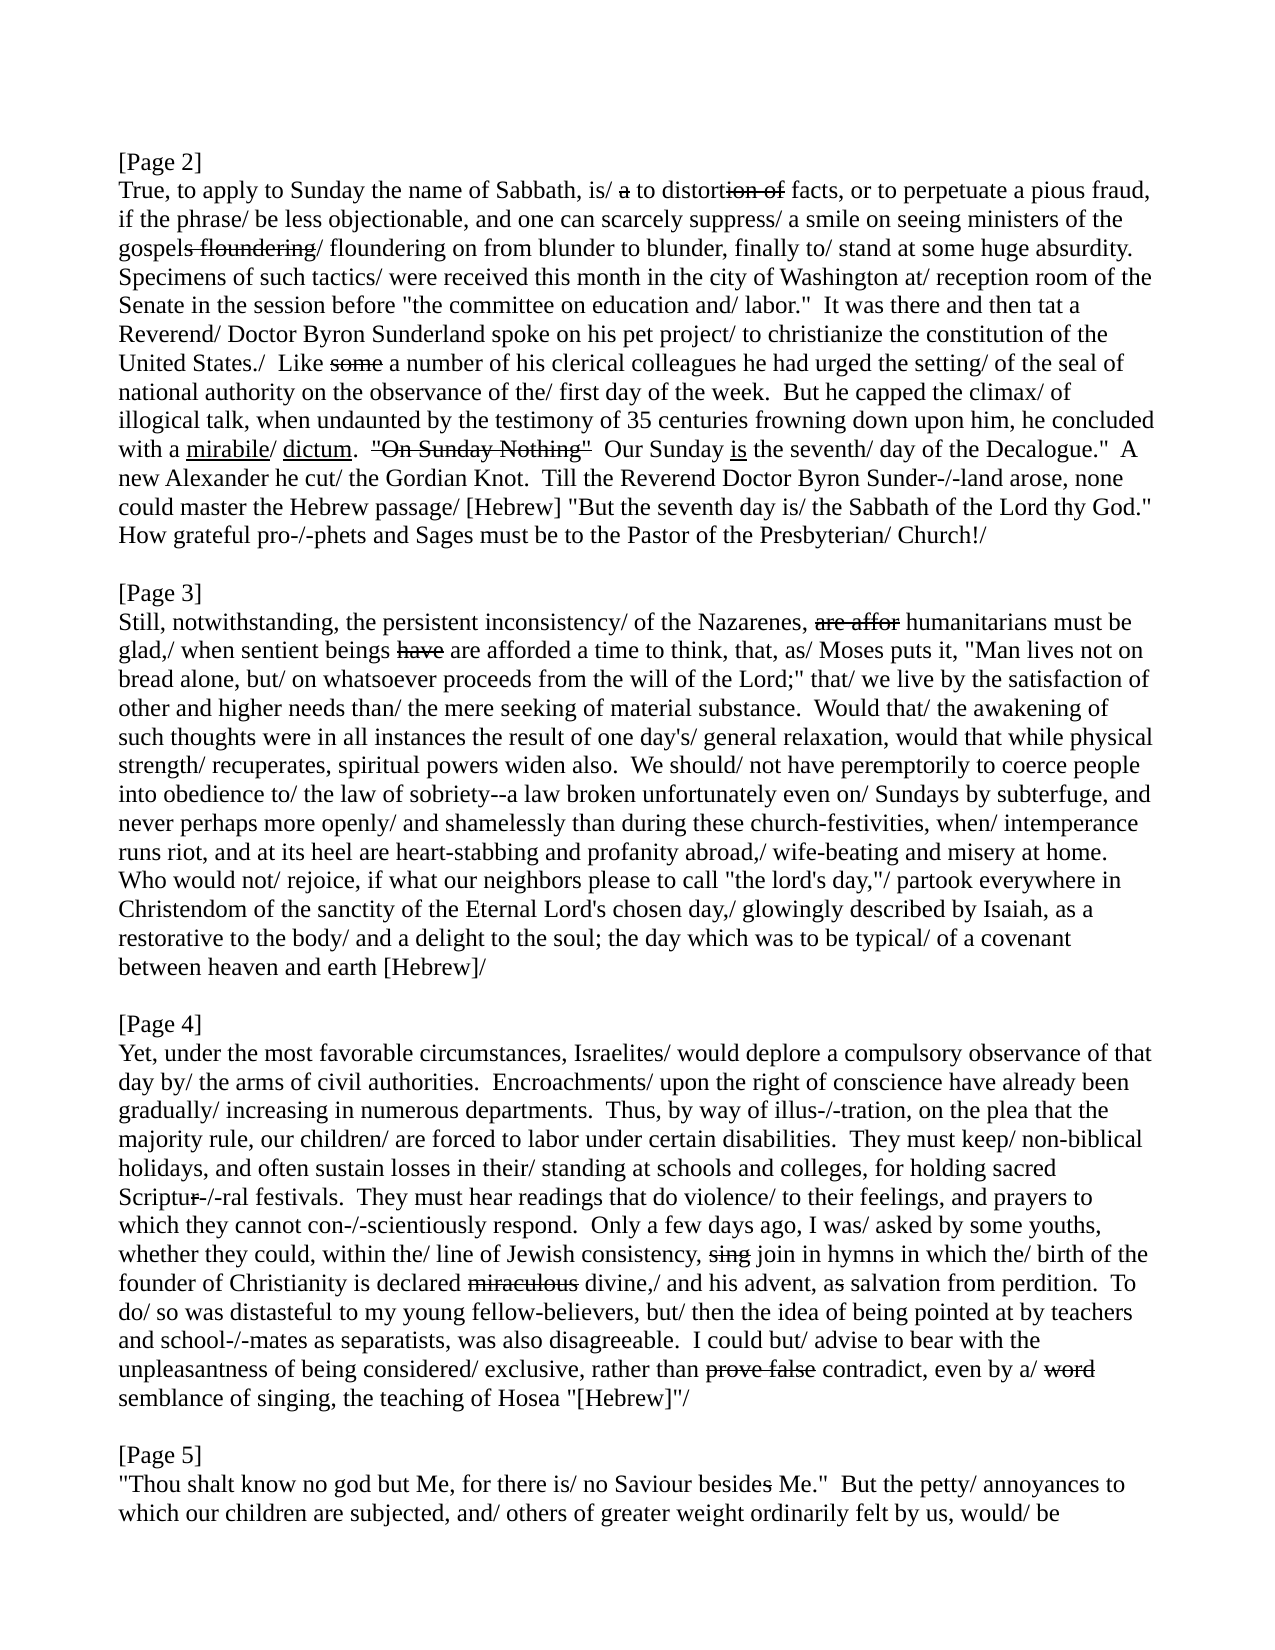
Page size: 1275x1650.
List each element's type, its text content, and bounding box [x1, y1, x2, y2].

text [Page 3] [118, 578, 1157, 607]
text True, to apply to Sunday the name of Sabbath, is/ a to distortion of facts, or to perpetuate a pious fraud, if the phrase/ be less objectionable, and one can scarcely suppress/ a smile on seeing ministers of the gospels floundering/ floundering on from blunder to blunder, finally to/ stand at some huge absurdity. Specimens of such tactics/ were received this month in the city of Washington at/ reception room of the Senate in the session before "the committee on education and/ labor." It was there and then tat a Reverend/ Doctor Byron Sunderland spoke on his pet project/ to christianize the constitution of the United States./ Like some a number of his clerical colleagues he had urged the setting/ of the seal of national authority on the observance of the/ first day of the week. But he capped the climax/ of illogical talk, when undaunted by the testimony of 35 centuries frowning down upon him, he concluded with a mirabile/ dictum. "On Sunday Nothing" Our Sunday is the seventh/ day of the Decalogue." A new Alexander he cut/ the Gordian Knot. Till the Reverend Doctor Byron Sunder-/-land arose, none could master the Hebrew passage/ [Hebrew] "But the seventh day is/ the Sabbath of the Lord thy God." How grateful pro-/-phets and Sages must be to the Pastor of the Presbyterian/ Church!/ [118, 176, 1157, 549]
text Still, notwithstanding, the persistent inconsistency/ of the Nazarenes, are affor humanitarians must be glad,/ when sentient beings have are afforded a time to think, that, as/ Moses puts it, "Man lives not on bread alone, but/ on whatsoever proceeds from the will of the Lord;" that/ we live by the satisfaction of other and higher needs than/ the mere seeking of material substance. Would that/ the awakening of such thoughts were in all instances the result of one day's/ general relaxation, would that while physical strength/ recuperates, spiritual powers widen also. We should/ not have peremptorily to coerce people into obedience to/ the law of sobriety--a law broken unfortunately even on/ Sundays by subterfuge, and never perhaps more openly/ and shamelessly than during these church-festivities, when/ intemperance runs riot, and at its heel are heart-stabbing and profanity abroad,/ wife-beating and misery at home. Who would not/ rejoice, if what our neighbors please to call "the lord's day,"/ partook everywhere in Christendom of the sanctity of the Eternal Lord's chosen day,/ glowingly described by Isaiah, as a restorative to the body/ and a delight to the soul; the day which was to be typical/ of a covenant between heaven and earth [Hebrew]/ [118, 607, 1157, 981]
text Yet, under the most favorable circumstances, Israelites/ would deplore a compulsory observance of that day by/ the arms of civil authorities. Encroachments/ upon the right of conscience have already been gradually/ increasing in numerous departments. Thus, by way of illus-/-tration, on the plea that the majority rule, our children/ are forced to labor under certain disabilities. They must keep/ non-biblical holidays, and often sustain losses in their/ standing at schools and colleges, for holding sacred Scriptur-/-ral festivals. They must hear readings that do violence/ to their feelings, and prayers to which they cannot con-/-scientiously respond. Only a few days ago, I was/ asked by some youths, whether they could, within the/ line of Jewish consistency, sing join in hymns in which the/ birth of the founder of Christianity is declared miraculous divine,/ and his advent, as salvation from perdition. To do/ so was distasteful to my young fellow-believers, but/ then the idea of being pointed at by teachers and school-/-mates as separatists, was also disagreeable. I could but/ advise to bear with the unpleasantness of being considered/ exclusive, rather than prove false contradict, even by a/ word semblance of singing, the teaching of Hosea "[Hebrew]"/ [118, 1038, 1157, 1412]
text [Page 5] [118, 1441, 1157, 1469]
text "Thou shalt know no god but Me, for there is/ no Saviour besides Me." But the petty/ annoyances to which our children are subjected, and/ others of greater weight ordinarily felt by us, would/ be [118, 1469, 1157, 1527]
text [Page 4] [118, 1009, 1157, 1038]
text [Page 2] [118, 147, 1157, 176]
